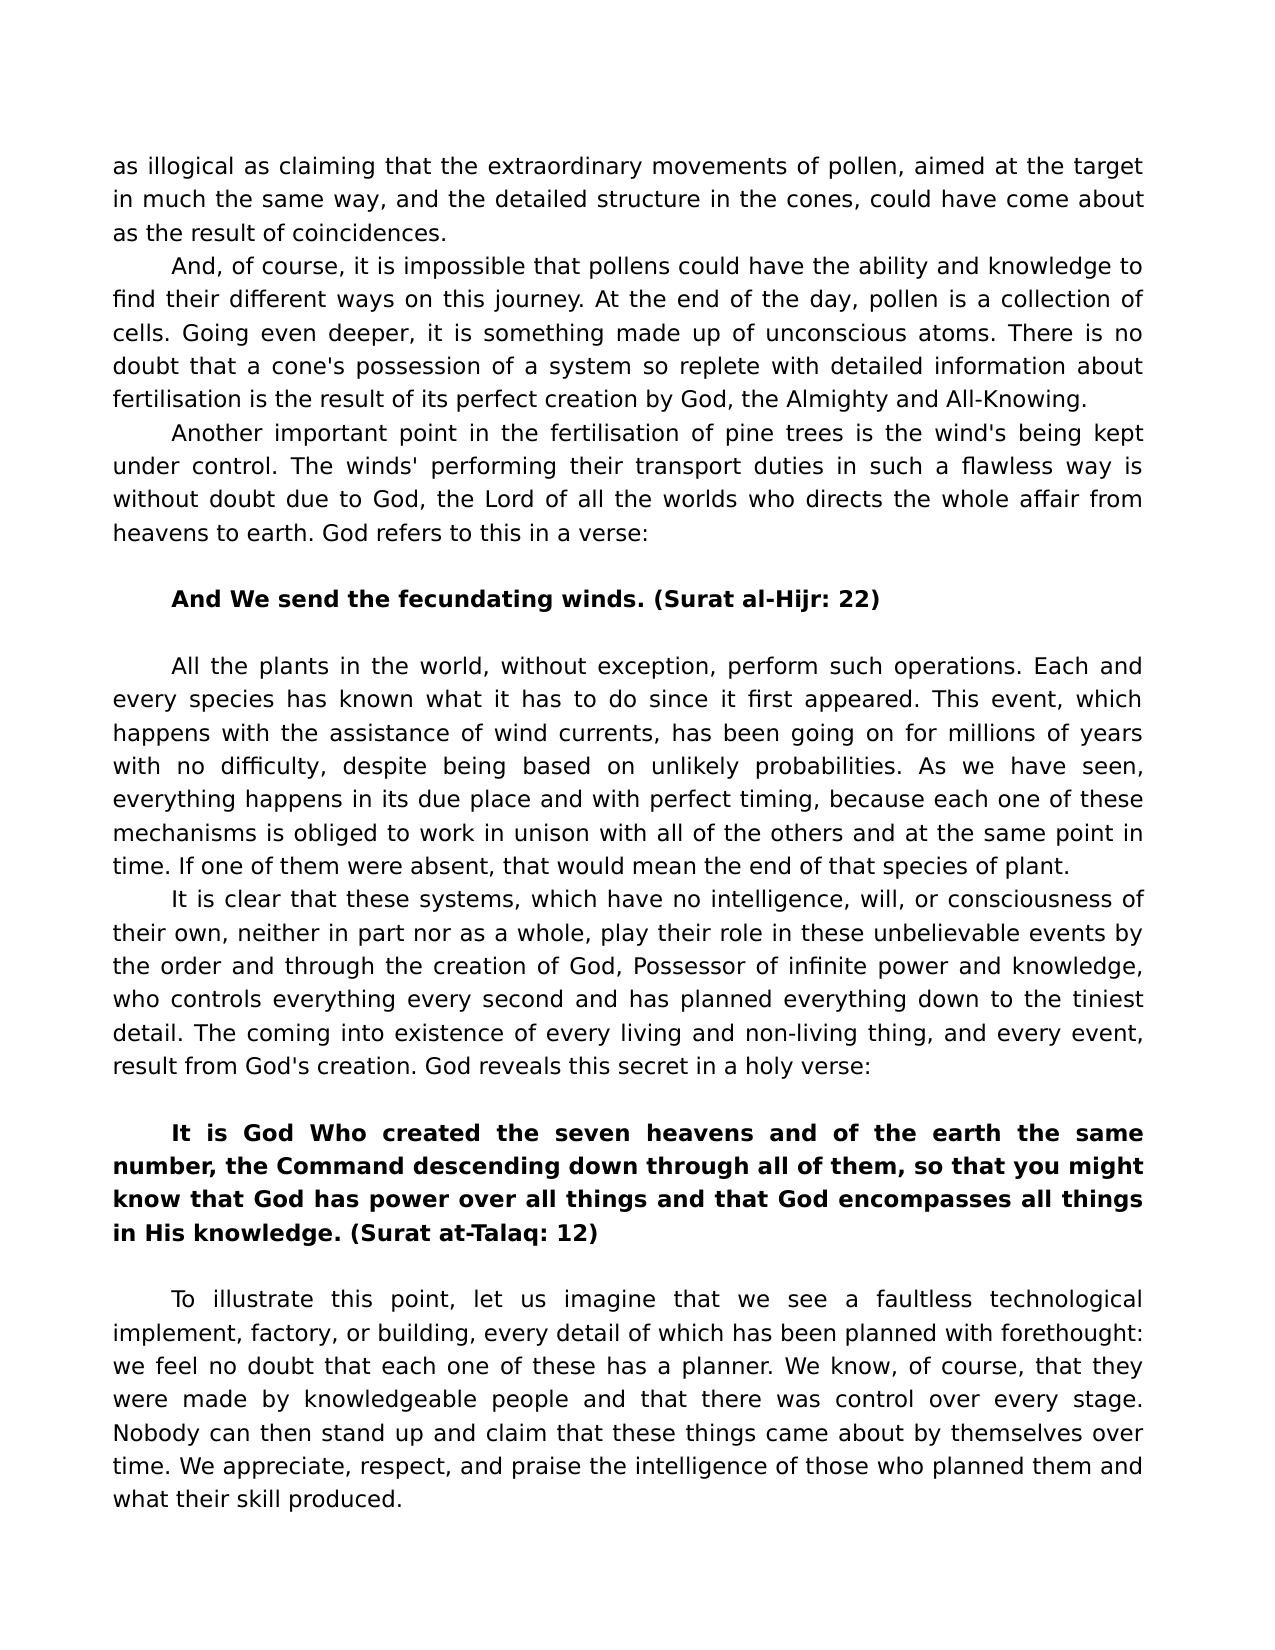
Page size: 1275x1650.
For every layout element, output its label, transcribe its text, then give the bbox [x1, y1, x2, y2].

text Another important point in the fertilisation of pine trees is the wind's being kept under control. The winds' performing their transport duties in such a flawless way is without doubt due to God, the Lord of all the worlds who directs the whole affair from heavens to earth. God refers to this in a verse: [112, 414, 1145, 548]
text To illustrate this point, let us imagine that we see a faultless technological implement, factory, or building, every detail of which has been planned with forethought: we feel no doubt that each one of these has a planner. We know, of course, that they were made by knowledgeable people and that there was control over every stage. Nobody can then stand up and claim that these things came about by themselves over time. We appreciate, respect, and praise the intelligence of those who planned them and what their skill produced. [112, 1281, 1145, 1514]
text It is clear that these systems, which have no intelligence, will, or consciousness of their own, neither in part nor as a whole, play their role in these unbelievable events by the order and through the creation of God, Possessor of infinite power and knowledge, who controls everything every second and has planned everything down to the tiniest detail. The coming into existence of every living and non-living thing, and every event, result from God's creation. God reveals this secret in a holy verse: [112, 881, 1145, 1081]
text All the plants in the world, without exception, perform such operations. Each and every species has known what it has to do since it first appeared. This event, which happens with the assistance of wind currents, has been going on for millions of years with no difficulty, despite being based on unlikely probabilities. As we have seen, everything happens in its due place and with perfect timing, because each one of these mechanisms is obliged to work in unison with all of the others and at the same point in time. If one of them were absent, that would mean the end of that species of plant. [112, 648, 1145, 881]
text And We send the fecundating winds. (Surat al-Hijr: 22) [112, 581, 1145, 614]
text It is God Who created the seven heavens and of the earth the same number, the Command descending down through all of them, so that you might know that God has power over all things and that God encompasses all things in His knowledge. (Surat at-Talaq: 12) [112, 1114, 1145, 1248]
text as illogical as claiming that the extraordinary movements of pollen, aimed at the target in much the same way, and the detailed structure in the cones, could have come about as the result of coincidences. [112, 148, 1145, 248]
text And, of course, it is impossible that pollens could have the ability and knowledge to find their different ways on this journey. At the end of the day, pollen is a collection of cells. Going even deeper, it is something made up of unconscious atoms. There is no doubt that a cone's possession of a system so replete with detailed information about fertilisation is the result of its perfect creation by God, the Almighty and All-Knowing. [112, 248, 1145, 414]
